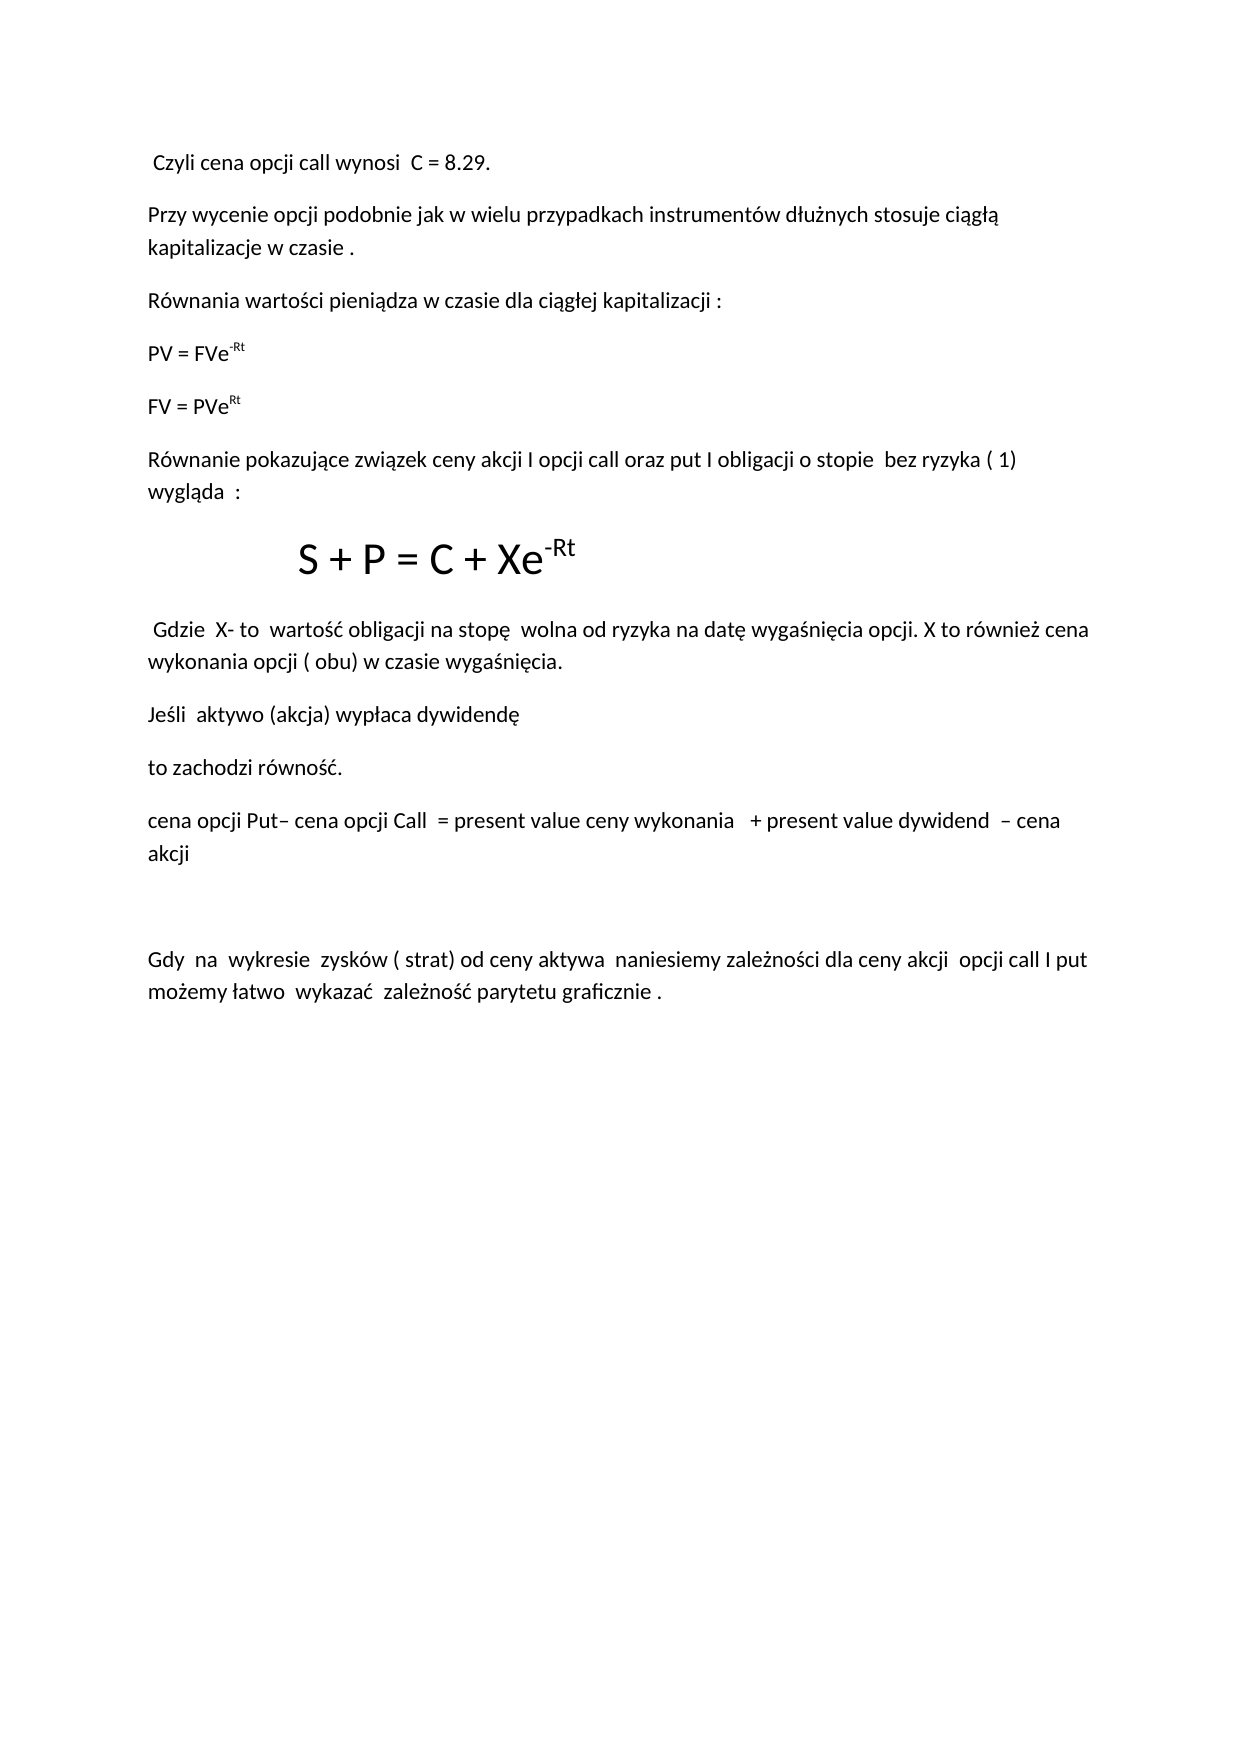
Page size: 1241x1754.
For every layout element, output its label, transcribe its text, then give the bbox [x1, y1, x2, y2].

text FV = PVeRt [148, 392, 1093, 420]
text S + P = C + Xe-Rt [298, 530, 1093, 586]
text PV = FVe-Rt [148, 339, 1093, 367]
text Równanie pokazujące związek ceny akcji I opcji call oraz put I obligacji o stopie bez ryzyka ( 1) wygląda : [148, 445, 1093, 505]
text to zachodzi równość. [148, 753, 1093, 781]
text Czyli cena opcji call wynosi C = 8.29. [148, 148, 1093, 176]
text Przy wycenie opcji podobnie jak w wielu przypadkach instrumentów dłużnych stosuje ciągłą kapitalizacje w czasie . [148, 201, 1093, 261]
text Gdzie X- to wartość obligacji na stopę wolna od ryzyka na datę wygaśnięcia opcji. X to również cena wykonania opcji ( obu) w czasie wygaśnięcia. [148, 615, 1093, 675]
text Jeśli aktywo (akcja) wypłaca dywidendę [148, 700, 1093, 728]
text cena opcji Put– cena opcji Call = present value ceny wykonania + present value dywidend – cena akcji [148, 806, 1093, 867]
text Gdy na wykresie zysków ( strat) od ceny aktywa naniesiemy zależności dla ceny akcji opcji call I put możemy łatwo wykazać zależność parytetu graficznie . [148, 945, 1093, 1005]
text Równania wartości pieniądza w czasie dla ciągłej kapitalizacji : [148, 286, 1093, 314]
